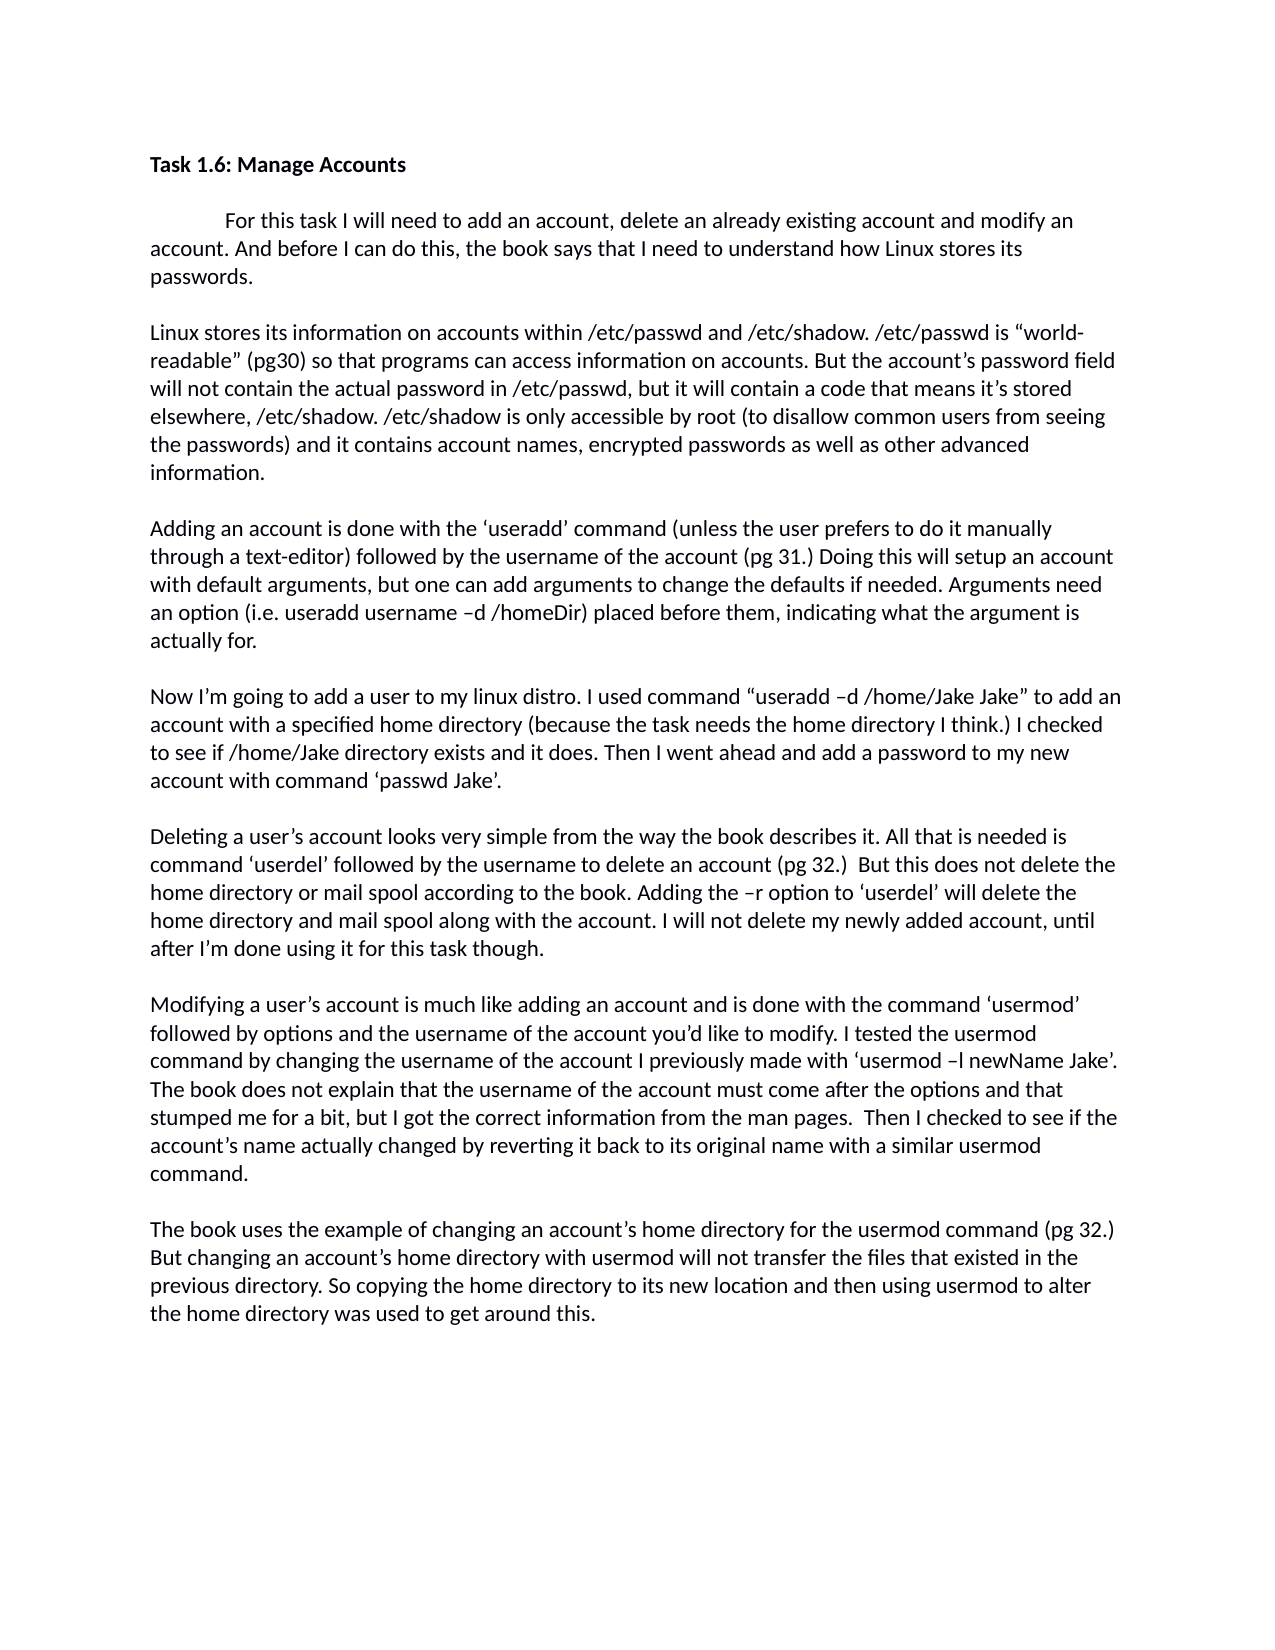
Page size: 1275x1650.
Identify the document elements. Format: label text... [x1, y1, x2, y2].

text Deleting a user’s account looks very simple from the way the book describes it. All that is needed is command ‘userdel’ followed by the username to delete an account (pg 32.) But this does not delete the home directory or mail spool according to the book. Adding the –r option to ‘userdel’ will delete the home directory and mail spool along with the account. I will not delete my newly added account, until after I’m done using it for this task though. [150, 822, 1125, 963]
text Now I’m going to add a user to my linux distro. I used command “useradd –d /home/Jake Jake” to add an account with a specified home directory (because the task needs the home directory I think.) I checked to see if /home/Jake directory exists and it does. Then I went ahead and add a password to my new account with command ‘passwd Jake’. [150, 682, 1125, 794]
text Adding an account is done with the ‘useradd’ command (unless the user prefers to do it manually through a text-editor) followed by the username of the account (pg 31.) Doing this will setup an account with default arguments, but one can add arguments to change the defaults if needed. Arguments need an option (i.e. useradd username –d /homeDir) placed before them, indicating what the argument is actually for. [150, 514, 1125, 654]
text For this task I will need to add an account, delete an already existing account and modify an account. And before I can do this, the book says that I need to understand how Linux stores its passwords. [150, 206, 1125, 290]
text Modifying a user’s account is much like adding an account and is done with the command ‘usermod’ followed by options and the username of the account you’d like to modify. I tested the usermod command by changing the username of the account I previously made with ‘usermod –l newName Jake’. The book does not explain that the username of the account must come after the options and that stumped me for a bit, but I got the correct information from the man pages. Then I checked to see if the account’s name actually changed by reverting it back to its original name with a similar usermod command. [150, 991, 1125, 1187]
text Task 1.6: Manage Accounts [150, 150, 1125, 178]
text The book uses the example of changing an account’s home directory for the usermod command (pg 32.) But changing an account’s home directory with usermod will not transfer the files that existed in the previous directory. So copying the home directory to its new location and then using usermod to alter the home directory was used to get around this. [150, 1215, 1125, 1327]
text Linux stores its information on accounts within /etc/passwd and /etc/shadow. /etc/passwd is “world-readable” (pg30) so that programs can access information on accounts. But the account’s password field will not contain the actual password in /etc/passwd, but it will contain a code that means it’s stored elsewhere, /etc/shadow. /etc/shadow is only accessible by root (to disallow common users from seeing the passwords) and it contains account names, encrypted passwords as well as other advanced information. [150, 318, 1125, 486]
